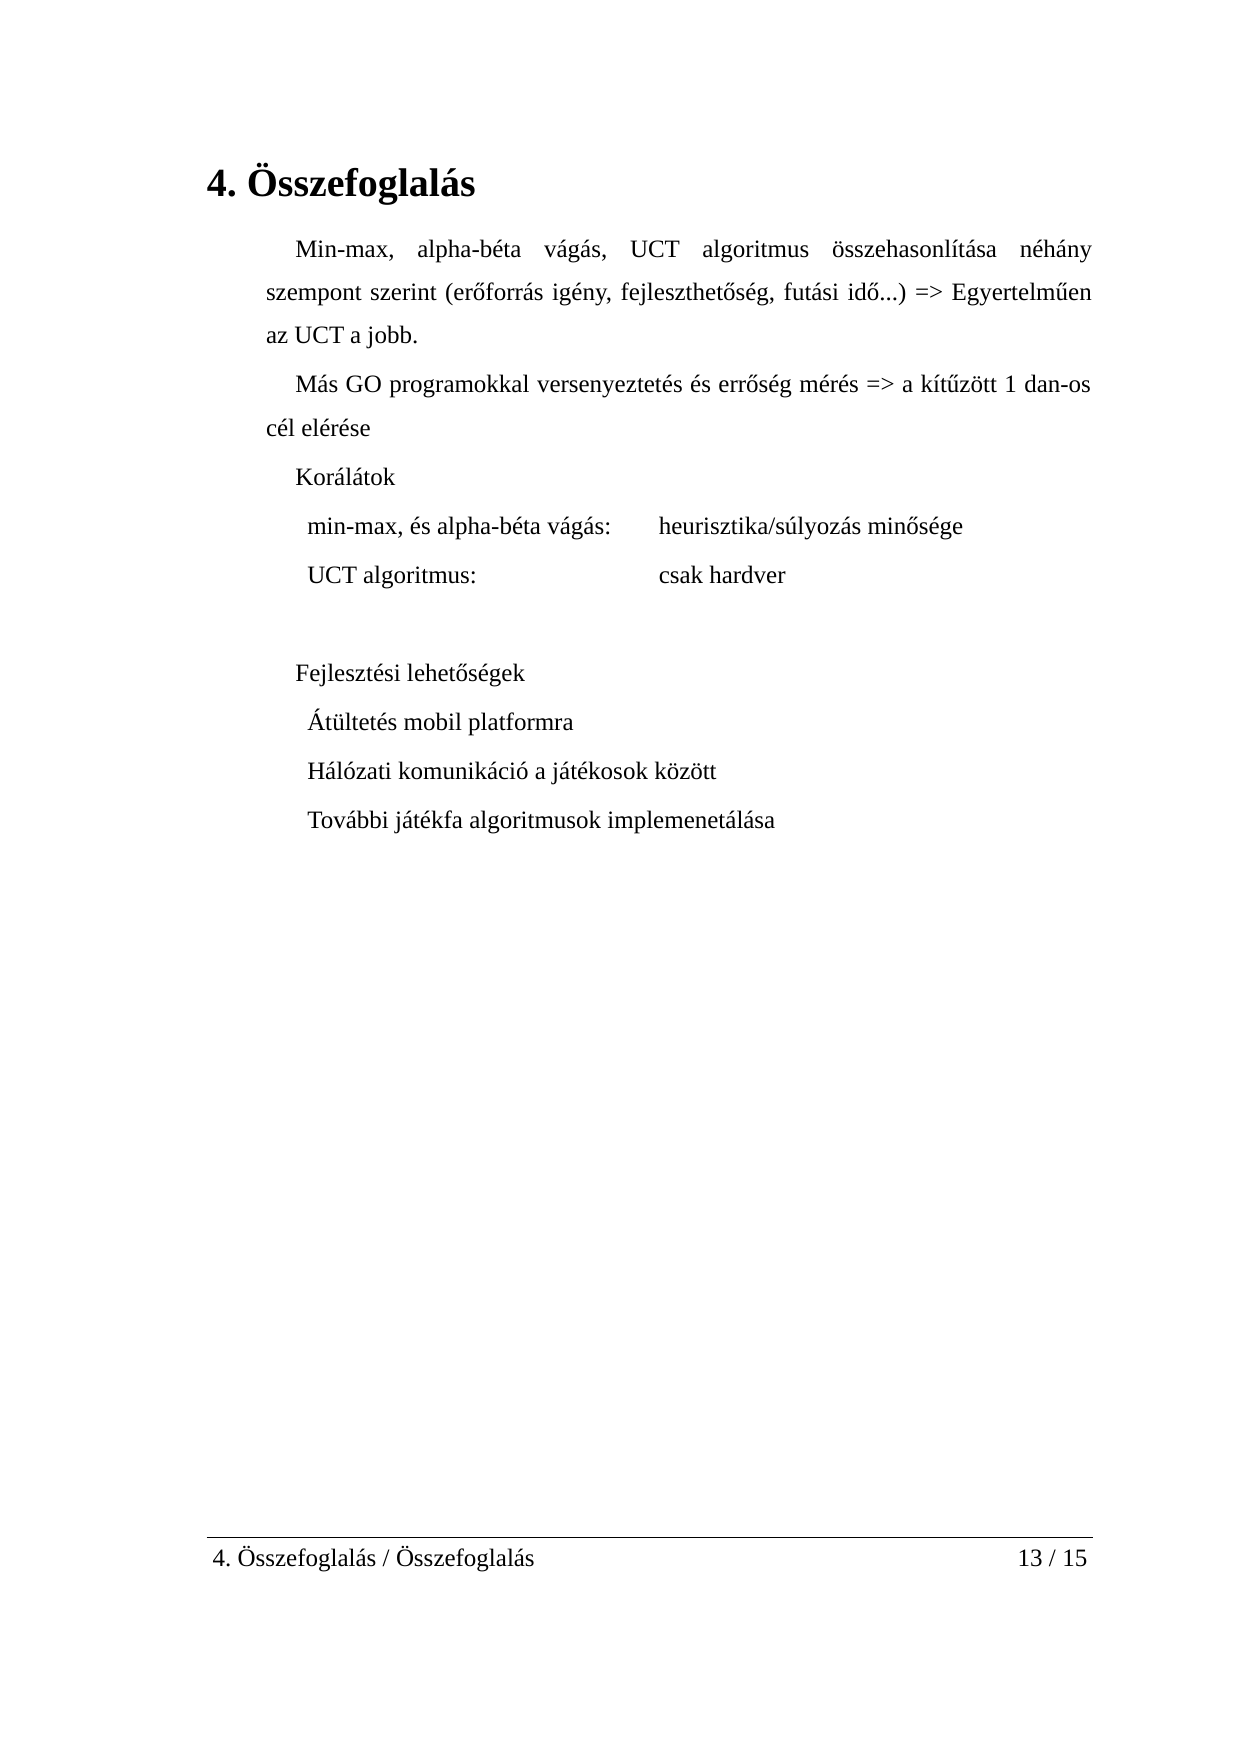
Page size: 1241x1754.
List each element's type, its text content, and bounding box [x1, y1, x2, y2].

text Korálátok [266, 462, 1093, 490]
text További játékfa algoritmusok implemenetálása [266, 805, 1093, 834]
text min-max, és alpha-béta vágás: heurisztika/súlyozás minősége [266, 511, 1093, 539]
text Más GO programokkal versenyeztetés és errőség mérés => a kítűzött 1 dan-os cél elérése [266, 369, 1093, 441]
subtitle Összefoglalás [207, 159, 1093, 205]
text Min-max, alpha-béta vágás, UCT algoritmus összehasonlítása néhány szempont szerint (erőforrás igény, fejleszthetőség, futási idő...) => Egyertelműen az UCT a jobb. [266, 234, 1093, 349]
text Hálózati komunikáció a játékosok között [266, 756, 1093, 785]
text UCT algoritmus: csak hardver [266, 560, 1093, 588]
text Átültetés mobil platformra [266, 707, 1093, 736]
text Fejlesztési lehetőségek [266, 658, 1093, 687]
